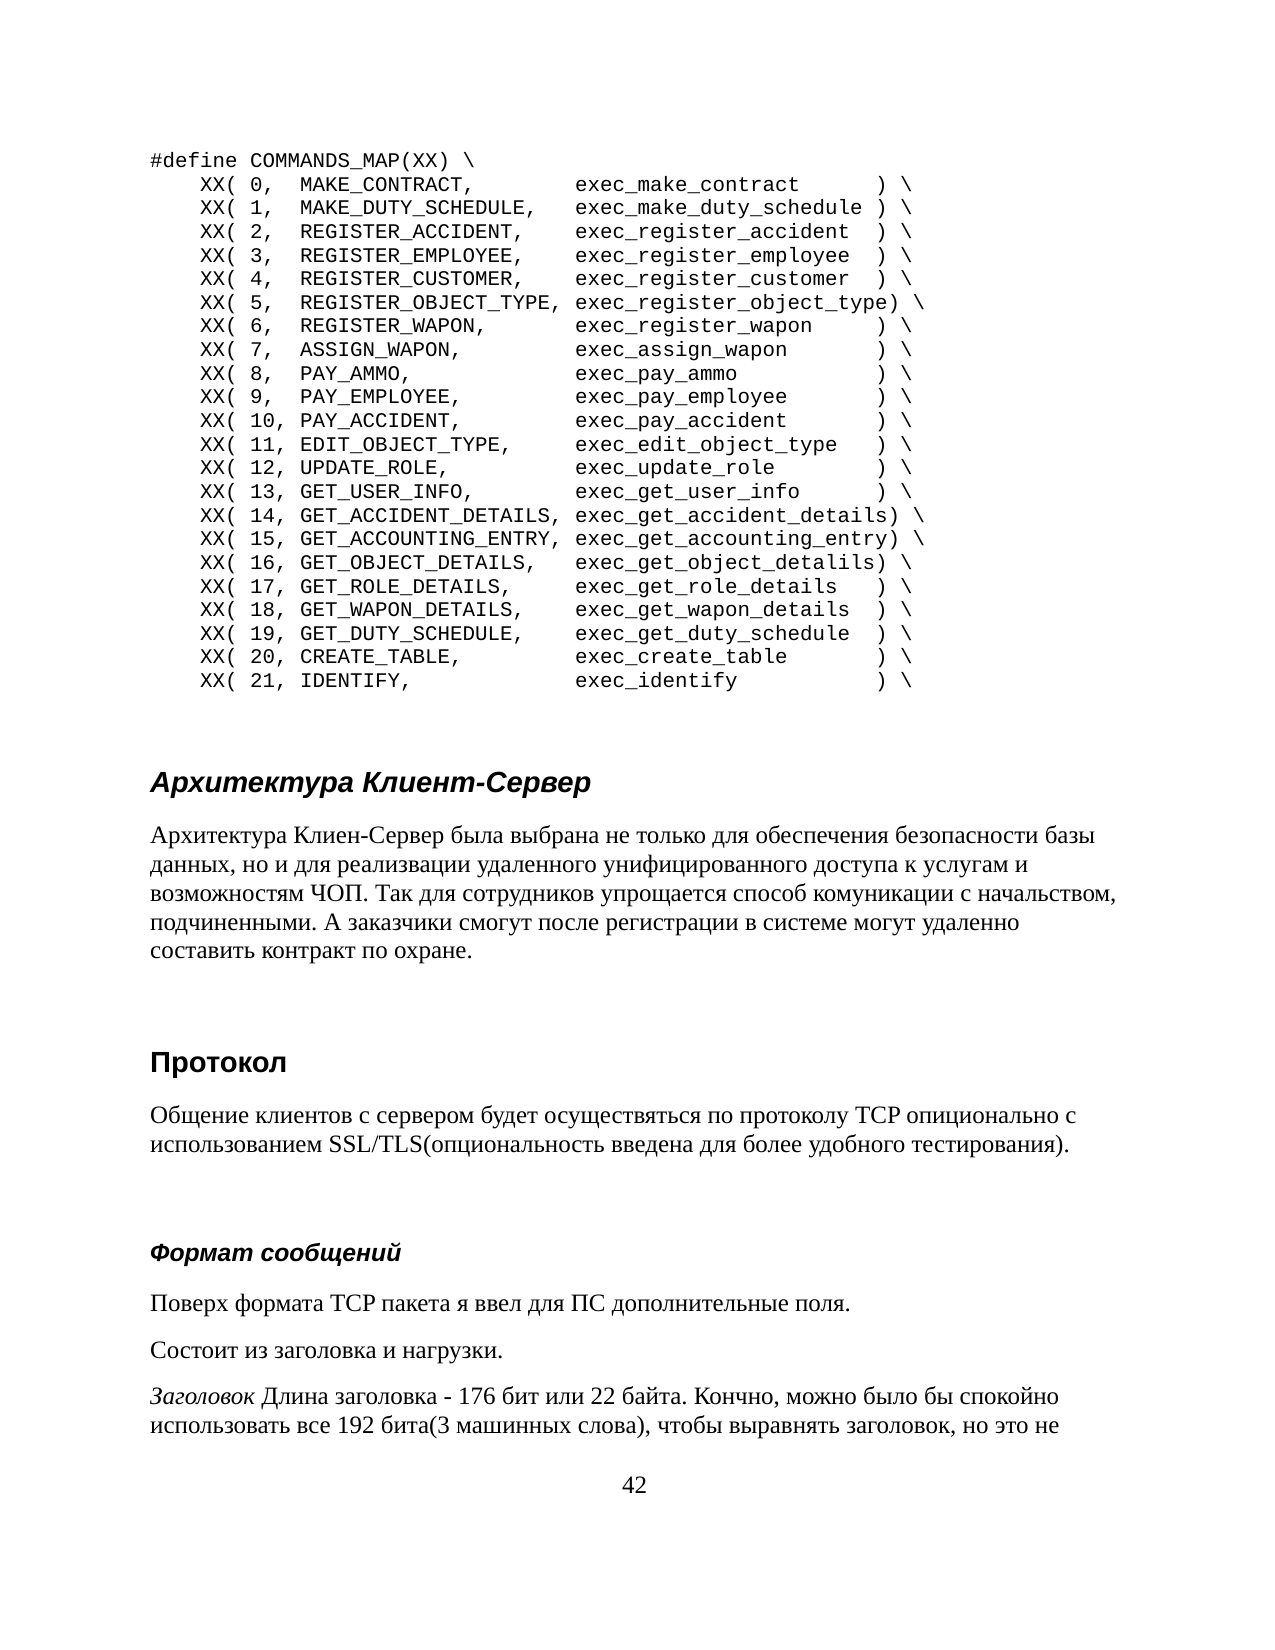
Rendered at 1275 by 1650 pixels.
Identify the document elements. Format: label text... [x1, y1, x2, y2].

text XX( 9, PAY_EMPLOYEE, exec_pay_employee ) \ [150, 386, 1125, 410]
text XX( 5, REGISTER_OBJECT_TYPE, exec_register_object_type) \ [150, 292, 1125, 316]
text XX( 11, EDIT_OBJECT_TYPE, exec_edit_object_type ) \ [150, 434, 1125, 457]
text Архитектура Клиен-Сервер была выбрана не только для обеспечения безопасности базы данных, но и для реализвации удаленного унифицированного доступа к услугам и возможностям ЧОП. Так для сотрудников упрощается способ комуникации с начальством, подчиненными. А заказчики смогут после регистрации в системе могут удаленно составить контракт по охране. [150, 821, 1125, 964]
text XX( 19, GET_DUTY_SCHEDULE, exec_get_duty_schedule ) \ [150, 623, 1125, 647]
text XX( 3, REGISTER_EMPLOYEE, exec_register_employee ) \ [150, 244, 1125, 268]
text XX( 4, REGISTER_CUSTOMER, exec_register_customer ) \ [150, 268, 1125, 292]
text Состоит из заголовка и нагрузки. [150, 1335, 1125, 1363]
text XX( 21, IDENTIFY, exec_identify ) \ [150, 670, 1125, 694]
text XX( 6, REGISTER_WAPON, exec_register_wapon ) \ [150, 316, 1125, 339]
text XX( 15, GET_ACCOUNTING_ENTRY, exec_get_accounting_entry) \ [150, 528, 1125, 552]
text XX( 7, ASSIGN_WAPON, exec_assign_wapon ) \ [150, 339, 1125, 363]
text XX( 8, PAY_AMMO, exec_pay_ammo ) \ [150, 363, 1125, 386]
text XX( 18, GET_WAPON_DETAILS, exec_get_wapon_details ) \ [150, 599, 1125, 623]
subtitle Формат сообщений [150, 1238, 1125, 1267]
text XX( 14, GET_ACCIDENT_DETAILS, exec_get_accident_details) \ [150, 505, 1125, 528]
text Заголовок Длина заголовка - 176 бит или 22 байта. Кончно, можно было бы спокойно использовать все 192 бита(3 машинных слова), чтобы выравнять заголовок, но это не [150, 1381, 1125, 1439]
subtitle Протокол [150, 1045, 1125, 1078]
text XX( 10, PAY_ACCIDENT, exec_pay_accident ) \ [150, 410, 1125, 434]
text XX( 0, MAKE_CONTRACT, exec_make_contract ) \ [150, 174, 1125, 197]
text XX( 17, GET_ROLE_DETAILS, exec_get_role_details ) \ [150, 576, 1125, 599]
text XX( 2, REGISTER_ACCIDENT, exec_register_accident ) \ [150, 221, 1125, 244]
text XX( 13, GET_USER_INFO, exec_get_user_info ) \ [150, 481, 1125, 505]
text Общение клиентов с сервером будет осуществяться по протоколу TCP опиционально с использованием SSL/TLS(опциональность введена для более удобного тестирования). [150, 1100, 1125, 1157]
text XX( 12, UPDATE_ROLE, exec_update_role ) \ [150, 457, 1125, 481]
text XX( 16, GET_OBJECT_DETAILS, exec_get_object_detalils) \ [150, 552, 1125, 576]
text XX( 1, MAKE_DUTY_SCHEDULE, exec_make_duty_schedule ) \ [150, 197, 1125, 221]
text #define COMMANDS_MAP(XX) \ [150, 150, 1125, 174]
text XX( 20, CREATE_TABLE, exec_create_table ) \ [150, 647, 1125, 670]
subtitle Архитектура Клиент-Сервер [150, 766, 1125, 799]
text Поверх формата TCP пакета я ввел для ПС дополнительные поля. [150, 1288, 1125, 1317]
